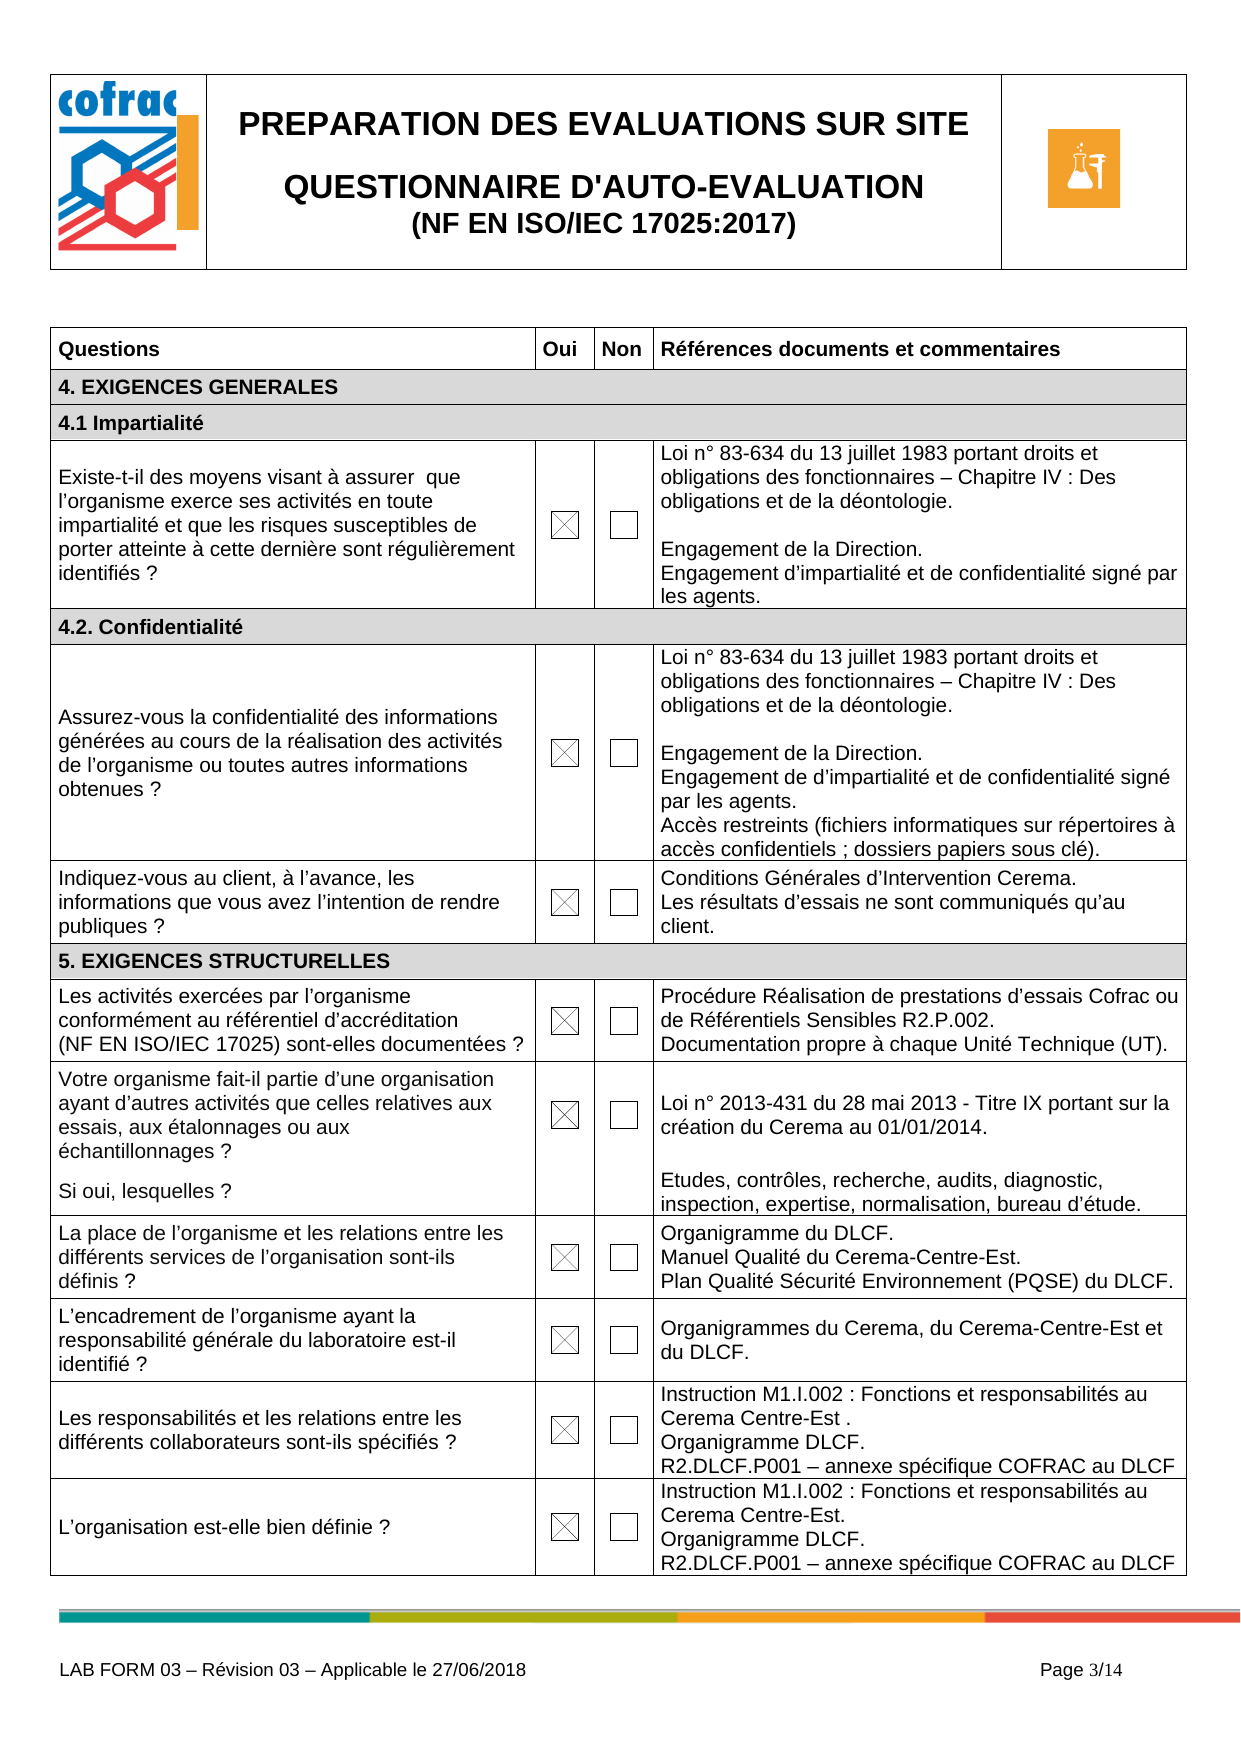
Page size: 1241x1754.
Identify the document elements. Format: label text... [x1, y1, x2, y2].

table_cell [536, 1062, 594, 1167]
table_cell Organigramme du DLCF. Manuel Qualité du Cerema-Centre-Est. Plan Qualité Sécurité Environnement (PQSE) du DLCF. [654, 1216, 1186, 1298]
table_cell [536, 861, 594, 943]
table_cell Etudes, contrôles, recherche, audits, diagnostic, inspection, expertise, normalisation, bureau d’étude. [654, 1168, 1186, 1215]
table_cell Organigrammes du Cerema, du Cerema-Centre-Est et du DLCF. [654, 1299, 1186, 1381]
picture [1046, 129, 1121, 208]
table_cell Les activités exercées par l’organisme conformément au référentiel d’accréditation (NF EN ISO/IEC 17025) sont-elles documentées ? [51, 980, 535, 1061]
table_cell [595, 1382, 653, 1478]
table_cell Conditions Générales d’Intervention Cerema. Les résultats d’essais ne sont communiqués qu’au client. [654, 861, 1186, 943]
picture [177, 115, 199, 230]
table_header Oui [536, 328, 594, 369]
table_cell [536, 441, 594, 608]
table_cell [536, 1299, 594, 1381]
table_cell L’organisation est-elle bien définie ? [51, 1479, 535, 1574]
table_cell 4.1 Impartialité [51, 405, 1186, 439]
table_header Références documents et commentaires [654, 328, 1186, 369]
table_cell 4. EXIGENCES GENERALES [51, 370, 1186, 404]
table_cell [595, 645, 653, 860]
table_cell Loi n° 83-634 du 13 juillet 1983 portant droits et obligations des fonctionnaires – Chapitre IV : Des obligations et de la déontologie. Engagement de la Direction. Engagement de d’impartialité et de confidentialité signé par les agents. Accès restreints (fichiers informatiques sur répertoires à accès confidentiels ; dossiers papiers sous clé). [654, 645, 1186, 860]
table_cell Instruction M1.I.002 : Fonctions et responsabilités au Cerema Centre-Est . Organigramme DLCF. R2.DLCF.P001 – annexe spécifique COFRAC au DLCF [654, 1382, 1186, 1478]
table_cell 4.2. Confidentialité [51, 609, 1186, 644]
table_cell [595, 1299, 653, 1381]
table_cell Existe-t-il des moyens visant à assurer que l’organisme exerce ses activités en toute impartialité et que les risques susceptibles de porter atteinte à cette dernière sont régulièrement identifiés ? [51, 441, 535, 608]
table_cell Procédure Réalisation de prestations d’essais Cofrac ou de Référentiels Sensibles R2.P.002. Documentation propre à chaque Unité Technique (UT). [654, 980, 1186, 1061]
table_cell [536, 1168, 594, 1215]
table_cell Votre organisme fait-il partie d’une organisation ayant d’autres activités que celles relatives aux essais, aux étalonnages ou aux échantillonnages ? [51, 1062, 535, 1167]
table_cell [536, 980, 594, 1061]
table_header Non [595, 328, 653, 369]
table_cell [595, 1216, 653, 1298]
table_cell [536, 645, 594, 860]
table_cell Loi n° 83-634 du 13 juillet 1983 portant droits et obligations des fonctionnaires – Chapitre IV : Des obligations et de la déontologie. Engagement de la Direction. Engagement d’impartialité et de confidentialité signé par les agents. [654, 441, 1186, 608]
table_cell [595, 1479, 653, 1574]
table_cell La place de l’organisme et les relations entre les différents services de l’organisation sont-ils définis ? [51, 1216, 535, 1298]
table_cell Les responsabilités et les relations entre les différents collaborateurs sont-ils spécifiés ? [51, 1382, 535, 1478]
table_cell Assurez-vous la confidentialité des informations générées au cours de la réalisation des activités de l’organisme ou toutes autres informations obtenues ? [51, 645, 535, 860]
table_cell Loi n° 2013-431 du 28 mai 2013 - Titre IX portant sur la création du Cerema au 01/01/2014. [654, 1062, 1186, 1167]
table_header Questions [51, 328, 535, 369]
table_cell Indiquez-vous au client, à l’avance, les informations que vous avez l’intention de rendre publiques ? [51, 861, 535, 943]
table_cell [536, 1479, 594, 1574]
table_cell Si oui, lesquelles ? [51, 1168, 535, 1215]
table_cell [536, 1216, 594, 1298]
table_cell 5. EXIGENCES STRUCTURELLES [51, 944, 1186, 978]
table_cell [595, 1168, 653, 1215]
table_cell L’encadrement de l’organisme ayant la responsabilité générale du laboratoire est-il identifié ? [51, 1299, 535, 1381]
table_cell [595, 861, 653, 943]
table_cell [595, 441, 653, 608]
picture [59, 1609, 1241, 1624]
table_cell [595, 980, 653, 1061]
table_cell [595, 1062, 653, 1167]
table_cell Instruction M1.I.002 : Fonctions et responsabilités au Cerema Centre-Est. Organigramme DLCF. R2.DLCF.P001 – annexe spécifique COFRAC au DLCF [654, 1479, 1186, 1574]
table_cell [536, 1382, 594, 1478]
